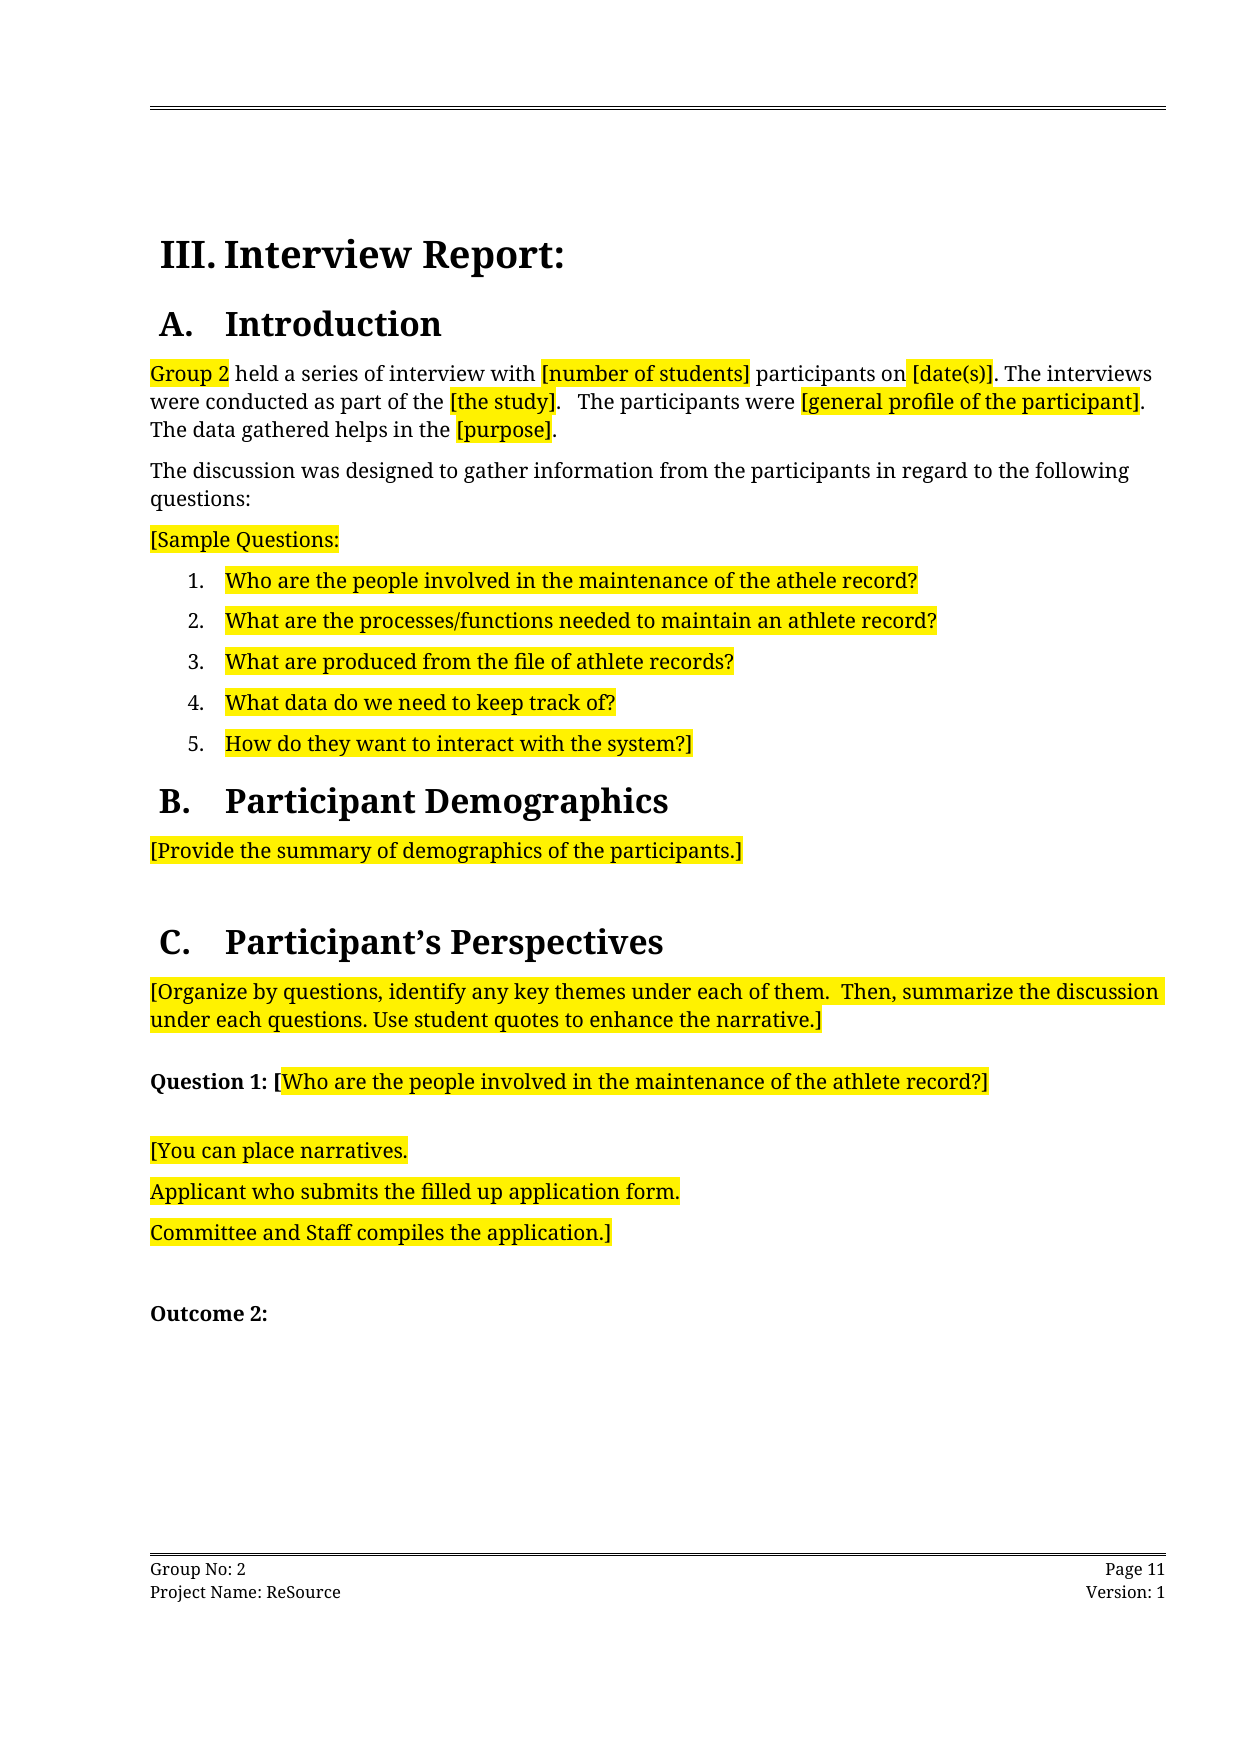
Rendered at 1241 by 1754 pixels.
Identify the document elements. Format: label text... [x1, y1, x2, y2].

list How do they want to interact with the system?] [187, 729, 1166, 757]
text [Provide the summary of demographics of the participants.] [150, 836, 1166, 864]
subtitle Introduction [150, 301, 1166, 346]
text Committee and Staff compiles the application.] [150, 1218, 1166, 1246]
text Outcome 2: [150, 1299, 1166, 1327]
list What data do we need to keep track of? [187, 688, 1166, 716]
text Question 1: [Who are the people involved in the maintenance of the athlete record?] [150, 1067, 1166, 1095]
list What are produced from the file of athlete records? [187, 647, 1166, 675]
text [Organize by questions, identify any key themes under each of them. Then, summarize the discussion under each questions. Use student quotes to enhance the narrative.] [150, 977, 1166, 1033]
text Applicant who submits the filled up application form. [150, 1177, 1166, 1205]
text Group 2 held a series of interview with [number of students] participants on [date(s)]. The interviews were conducted as part of the [the study]. The participants were [general profile of the participant]. The data gathered helps in the [purpose]. [150, 359, 1166, 443]
list What are the processes/functions needed to maintain an athlete record? [187, 606, 1166, 635]
text [You can place narratives. [150, 1136, 1166, 1164]
subtitle Interview Report: [150, 228, 1166, 280]
list Who are the people involved in the maintenance of the athele record? [187, 566, 1166, 594]
subtitle Participant Demographics [150, 778, 1166, 823]
text [Sample Questions: [150, 525, 1166, 553]
subtitle Participant’s Perspectives [150, 919, 1166, 964]
text The discussion was designed to gather information from the participants in regard to the following questions: [150, 456, 1166, 512]
